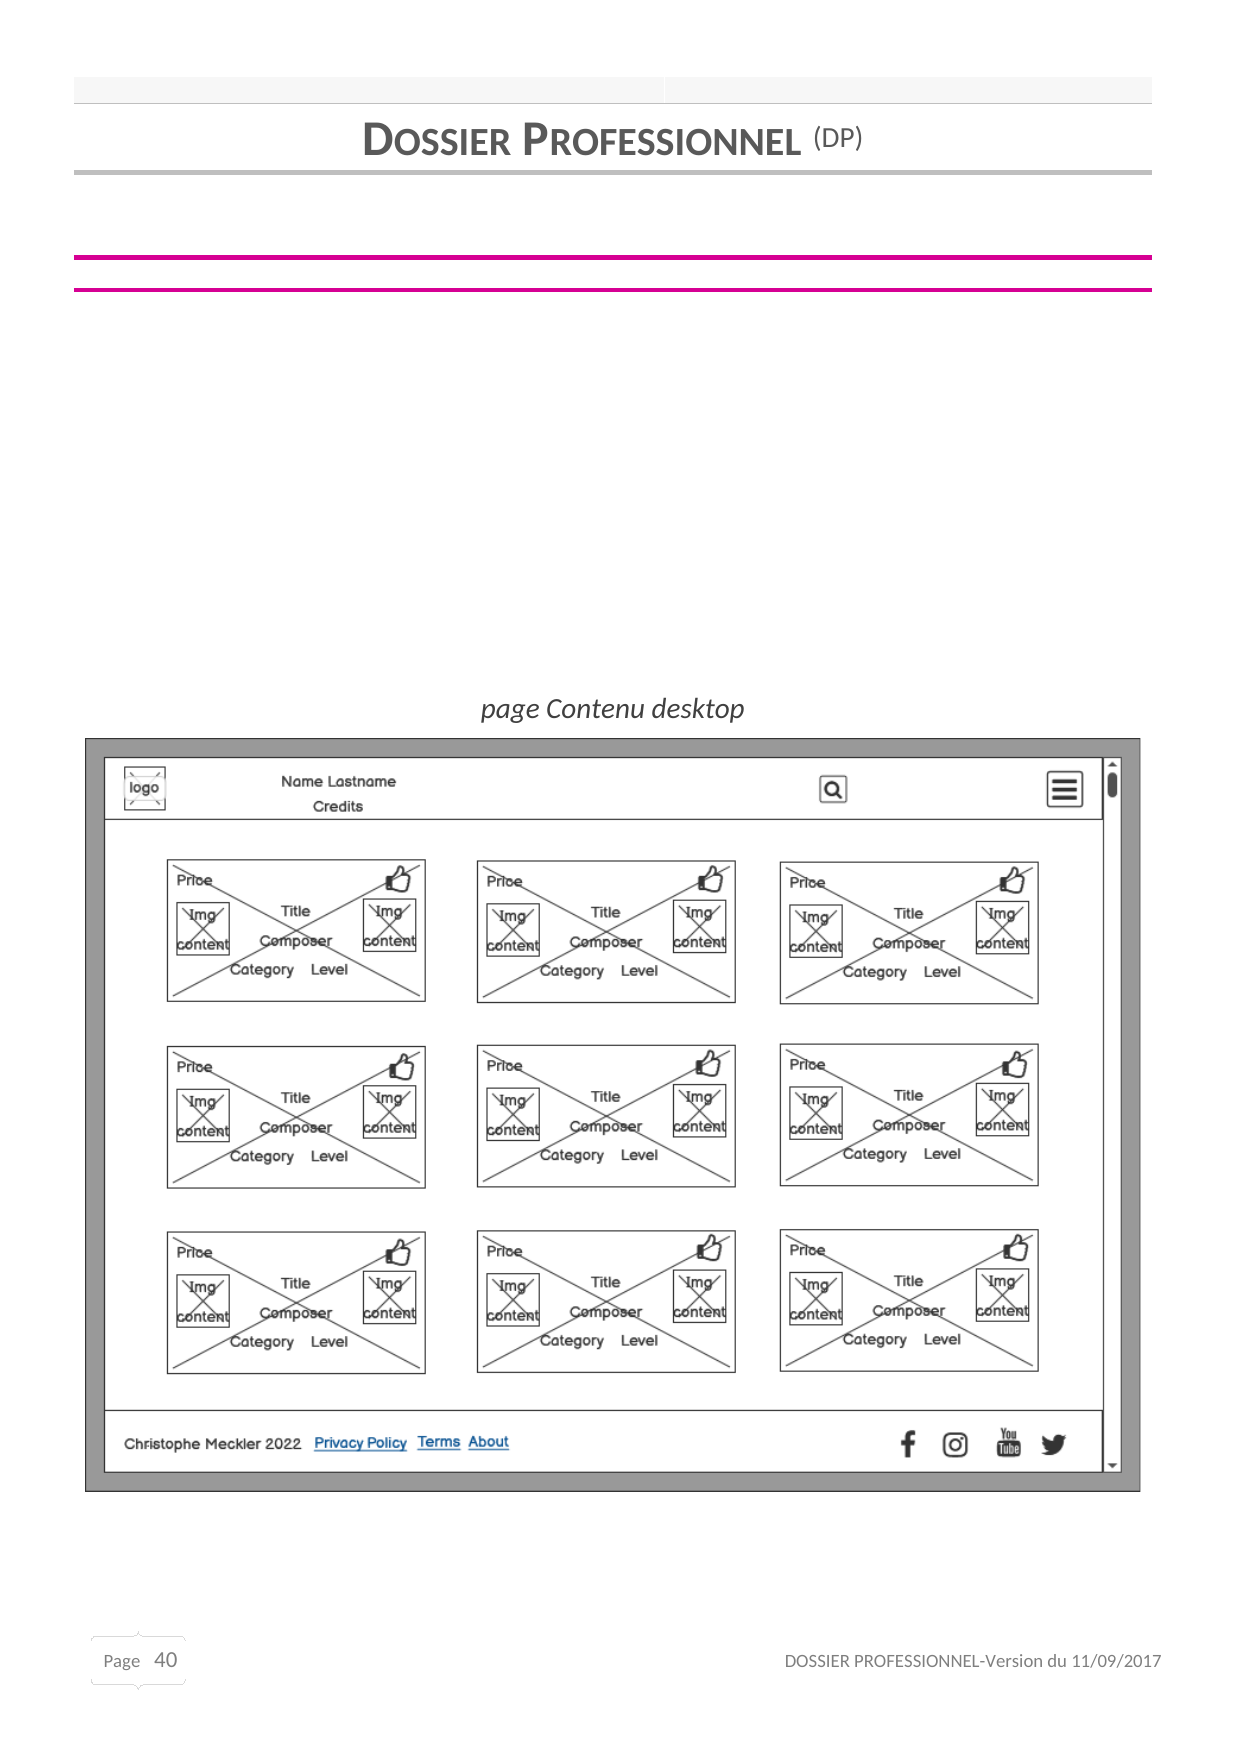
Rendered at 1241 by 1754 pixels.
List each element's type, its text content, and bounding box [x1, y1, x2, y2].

table_cell page Contenu desktop [74, 292, 1152, 1598]
picture [85, 738, 1141, 1492]
